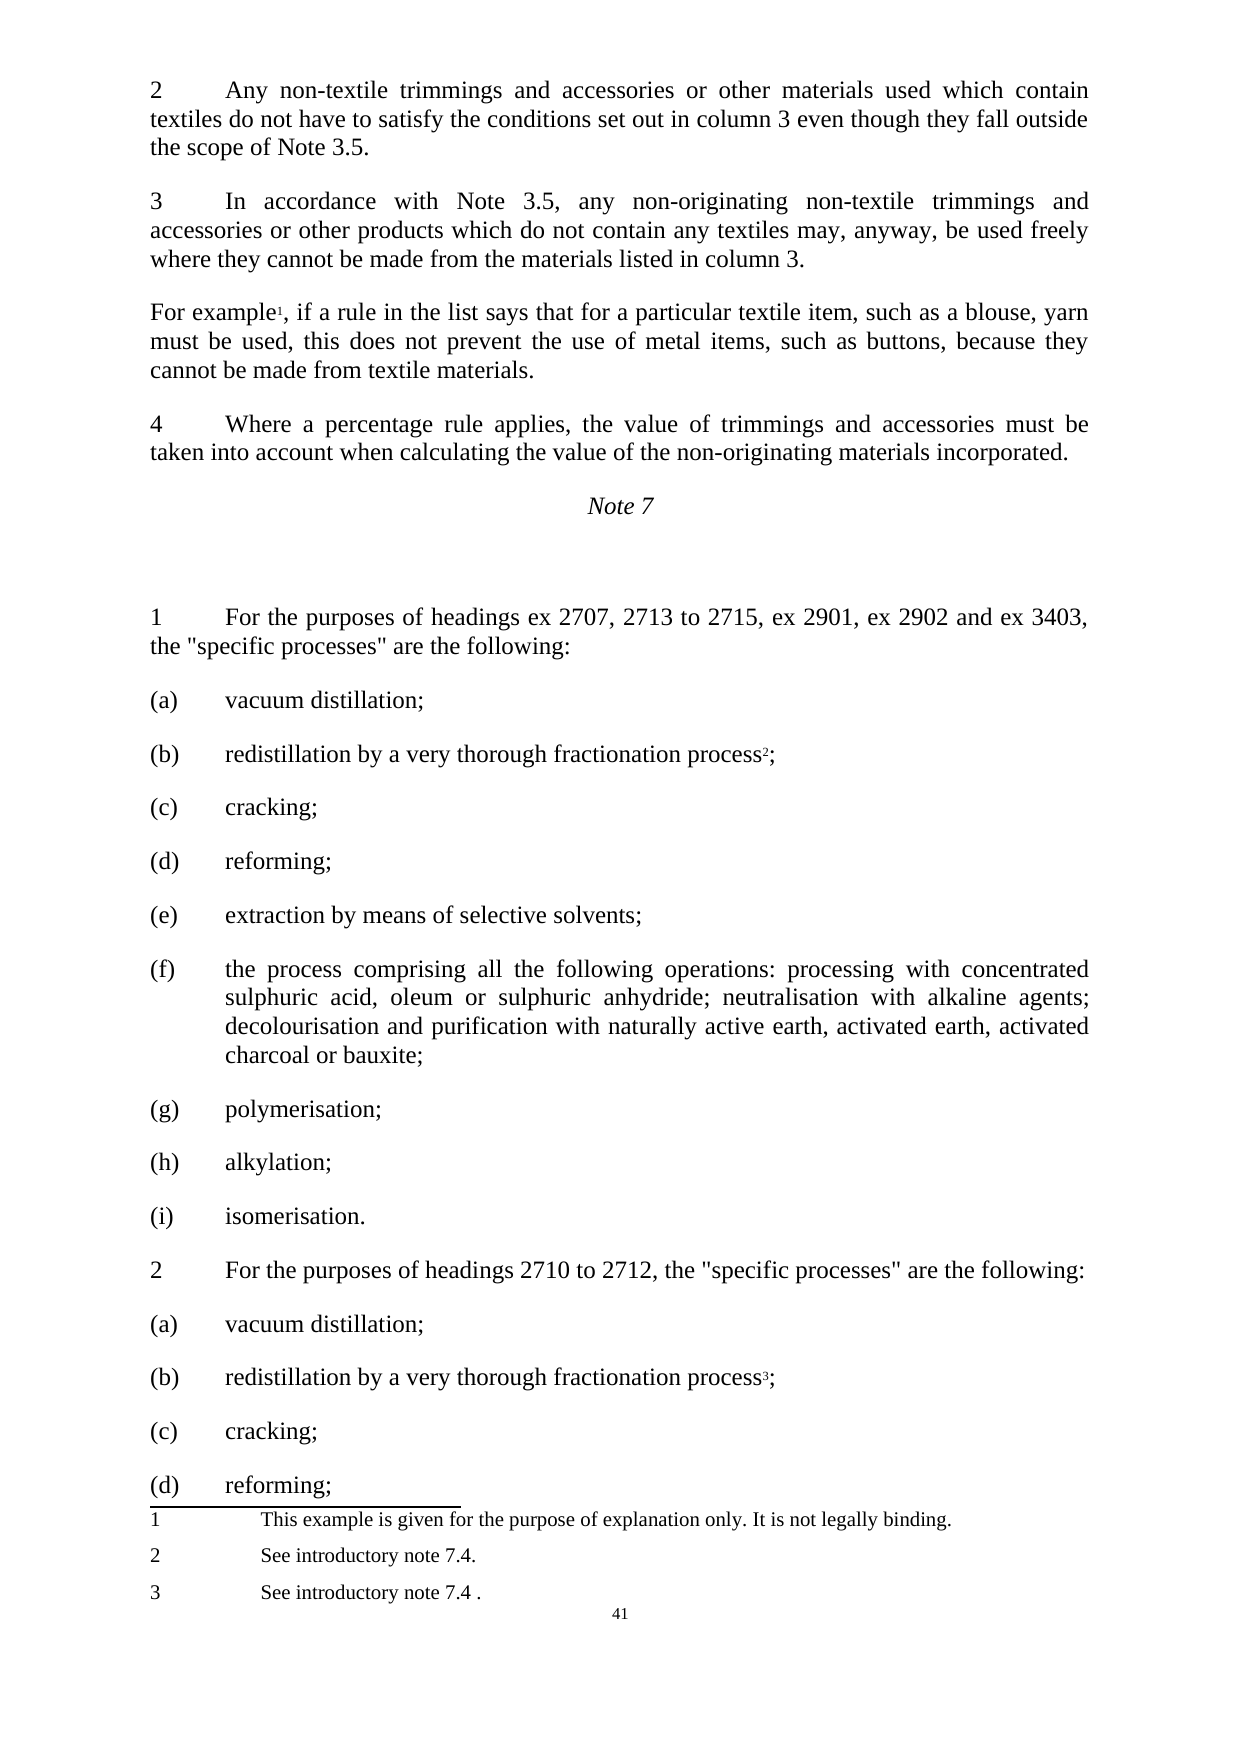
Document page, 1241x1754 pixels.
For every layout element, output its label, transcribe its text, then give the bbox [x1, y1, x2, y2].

list In accordance with Note 3.5, any non‐originating non‐textile trimmings and accessories or other products which do not contain any textiles may, anyway, be used freely where they cannot be made from the materials listed in column 3. [150, 186, 1090, 272]
list cracking; [150, 792, 1090, 821]
list Any non‐textile trimmings and accessories or other materials used which contain textiles do not have to satisfy the conditions set out in column 3 even though they fall outside the scope of Note 3.5. [150, 75, 1090, 161]
list reforming; [150, 846, 1090, 875]
list polymerisation; [150, 1094, 1090, 1122]
list extraction by means of selective solvents; [150, 900, 1090, 929]
list For the purposes of headings 2710 to 2712, the "specific processes" are the following: [150, 1255, 1090, 1284]
text This example is given for the purpose of explanation only. It is not legally binding. [150, 1507, 1090, 1531]
list Where a percentage rule applies, the value of trimmings and accessories must be taken into account when calculating the value of the non‐originating materials incorporated. [150, 409, 1090, 466]
list For the purposes of headings ex 2707, 2713 to 2715, ex 2901, ex 2902 and ex 3403, the "specific processes" are the following: [150, 602, 1090, 660]
list isomerisation. [150, 1201, 1090, 1230]
list vacuum distillation; [150, 1309, 1090, 1337]
list See introductory note 7.4. [150, 1543, 1090, 1567]
list vacuum distillation; [150, 685, 1090, 714]
list redistillation by a very thorough fractionation process; [150, 1362, 1090, 1391]
list redistillation by a very thorough fractionation process; [150, 739, 1090, 767]
list alkylation; [150, 1147, 1090, 1176]
text For example, if a rule in the list says that for a particular textile item, such as a blouse, yarn must be used, this does not prevent the use of metal items, such as buttons, because they cannot be made from textile materials. [150, 297, 1090, 384]
list the process comprising all the following operations: processing with concentrated sulphuric acid, oleum or sulphuric anhydride; neutralisation with alkaline agents; decolourisation and purification with naturally active earth, activated earth, activated charcoal or bauxite; [150, 954, 1090, 1069]
list See introductory note 7.4 . [150, 1580, 1090, 1604]
list cracking; [150, 1416, 1090, 1445]
list reforming; [150, 1470, 1090, 1499]
